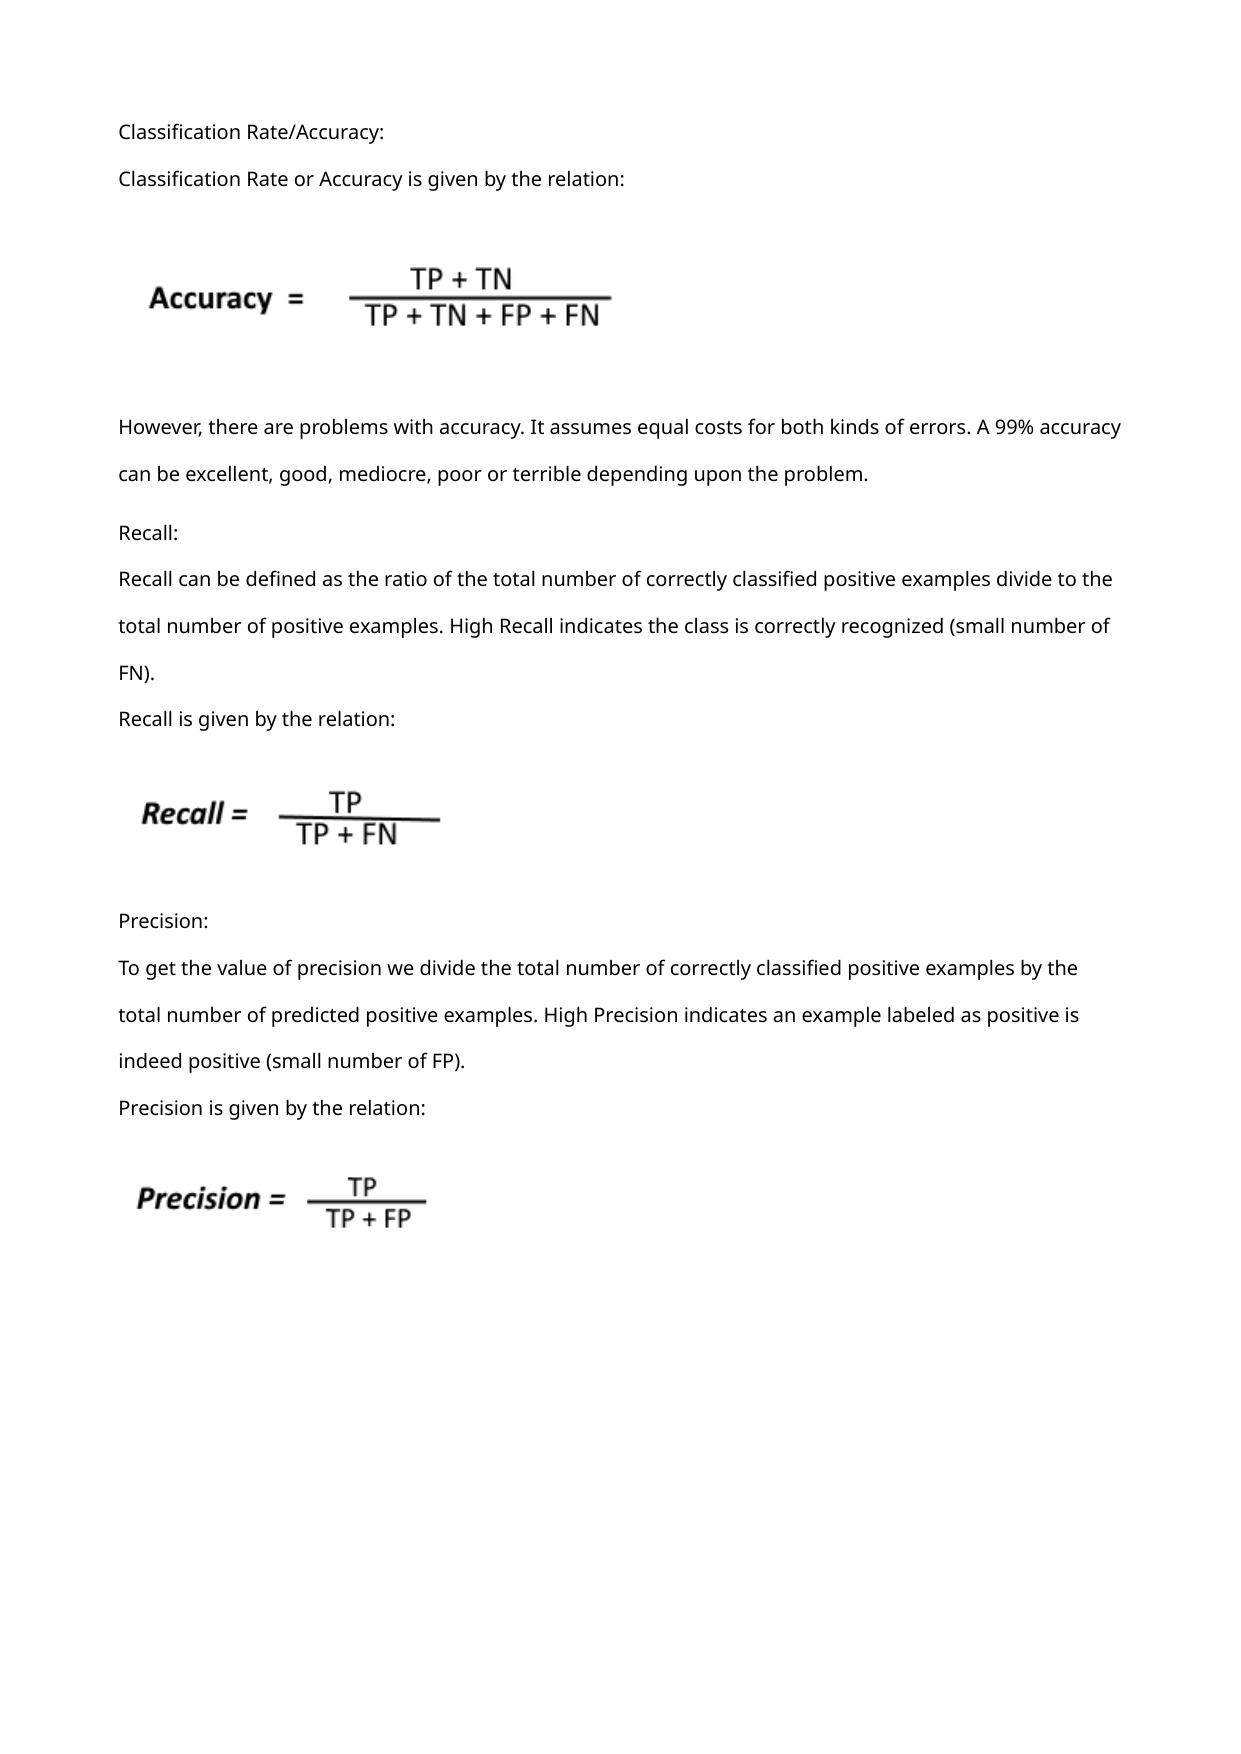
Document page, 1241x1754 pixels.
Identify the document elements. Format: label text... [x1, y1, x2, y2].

picture [118, 211, 653, 381]
text Recall: Recall can be defined as the ratio of the total number of correctly classified positive examples divide to the total number of positive examples. High Recall indicates the class is correctly recognized (small number of FN). [118, 519, 1122, 686]
text Recall is given by the relation: Precision: To get the value of precision we divide the total number of correctly classified positive examples by the total number of predicted positive examples. High Precision indicates an example labeled as positive is indeed positive (small number of FP). Precision is given by the relation: [118, 706, 1122, 1284]
text Classification Rate/Accuracy: Classification Rate or Accuracy is given by the relation: [118, 118, 1122, 393]
picture [118, 1140, 508, 1272]
text However, there are problems with accuracy. It assumes equal costs for both kinds of errors. A 99% accuracy can be excellent, good, mediocre, poor or terrible depending upon the problem. [118, 413, 1122, 487]
picture [118, 752, 503, 876]
